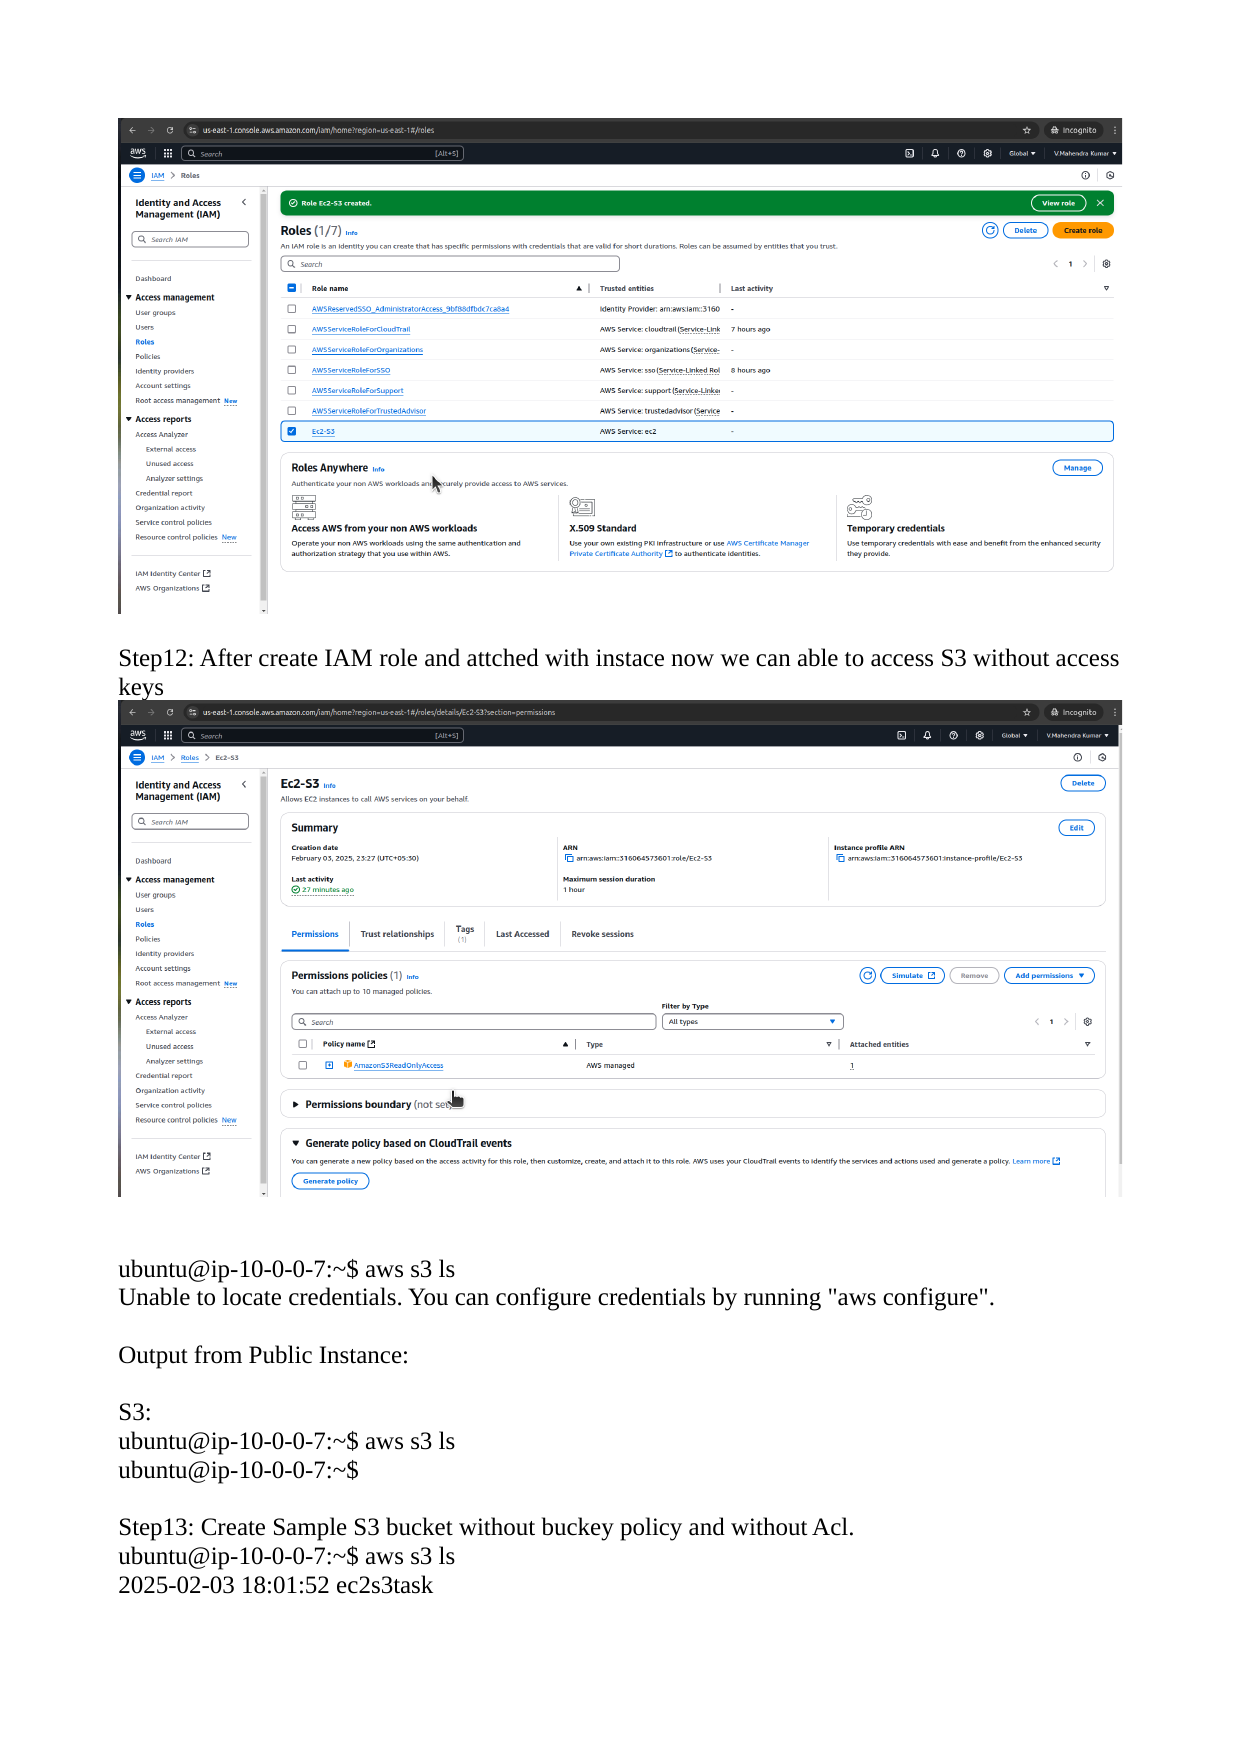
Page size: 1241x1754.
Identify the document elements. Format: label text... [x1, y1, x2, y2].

picture [118, 118, 1123, 614]
picture [118, 700, 1123, 1197]
text ubuntu@ip-10-0-0-7:~$ aws s3 ls [118, 1254, 1122, 1282]
text ubuntu@ip-10-0-0-7:~$ aws s3 ls [118, 1541, 1122, 1570]
text ubuntu@ip-10-0-0-7:~$ [118, 1455, 1122, 1484]
text Output from Public Instance: [118, 1340, 1122, 1369]
text S3: [118, 1397, 1122, 1426]
text Unable to locate credentials. You can configure credentials by running "aws configure". [118, 1282, 1122, 1311]
text ubuntu@ip-10-0-0-7:~$ aws s3 ls [118, 1426, 1122, 1455]
text 2025-02-03 18:01:52 ec2s3task [118, 1570, 1122, 1599]
text Step13: Create Sample S3 bucket without buckey policy and without Acl. [118, 1512, 1122, 1541]
text Step12: After create IAM role and attched with instace now we can able to access S3 without access keys [118, 643, 1122, 700]
